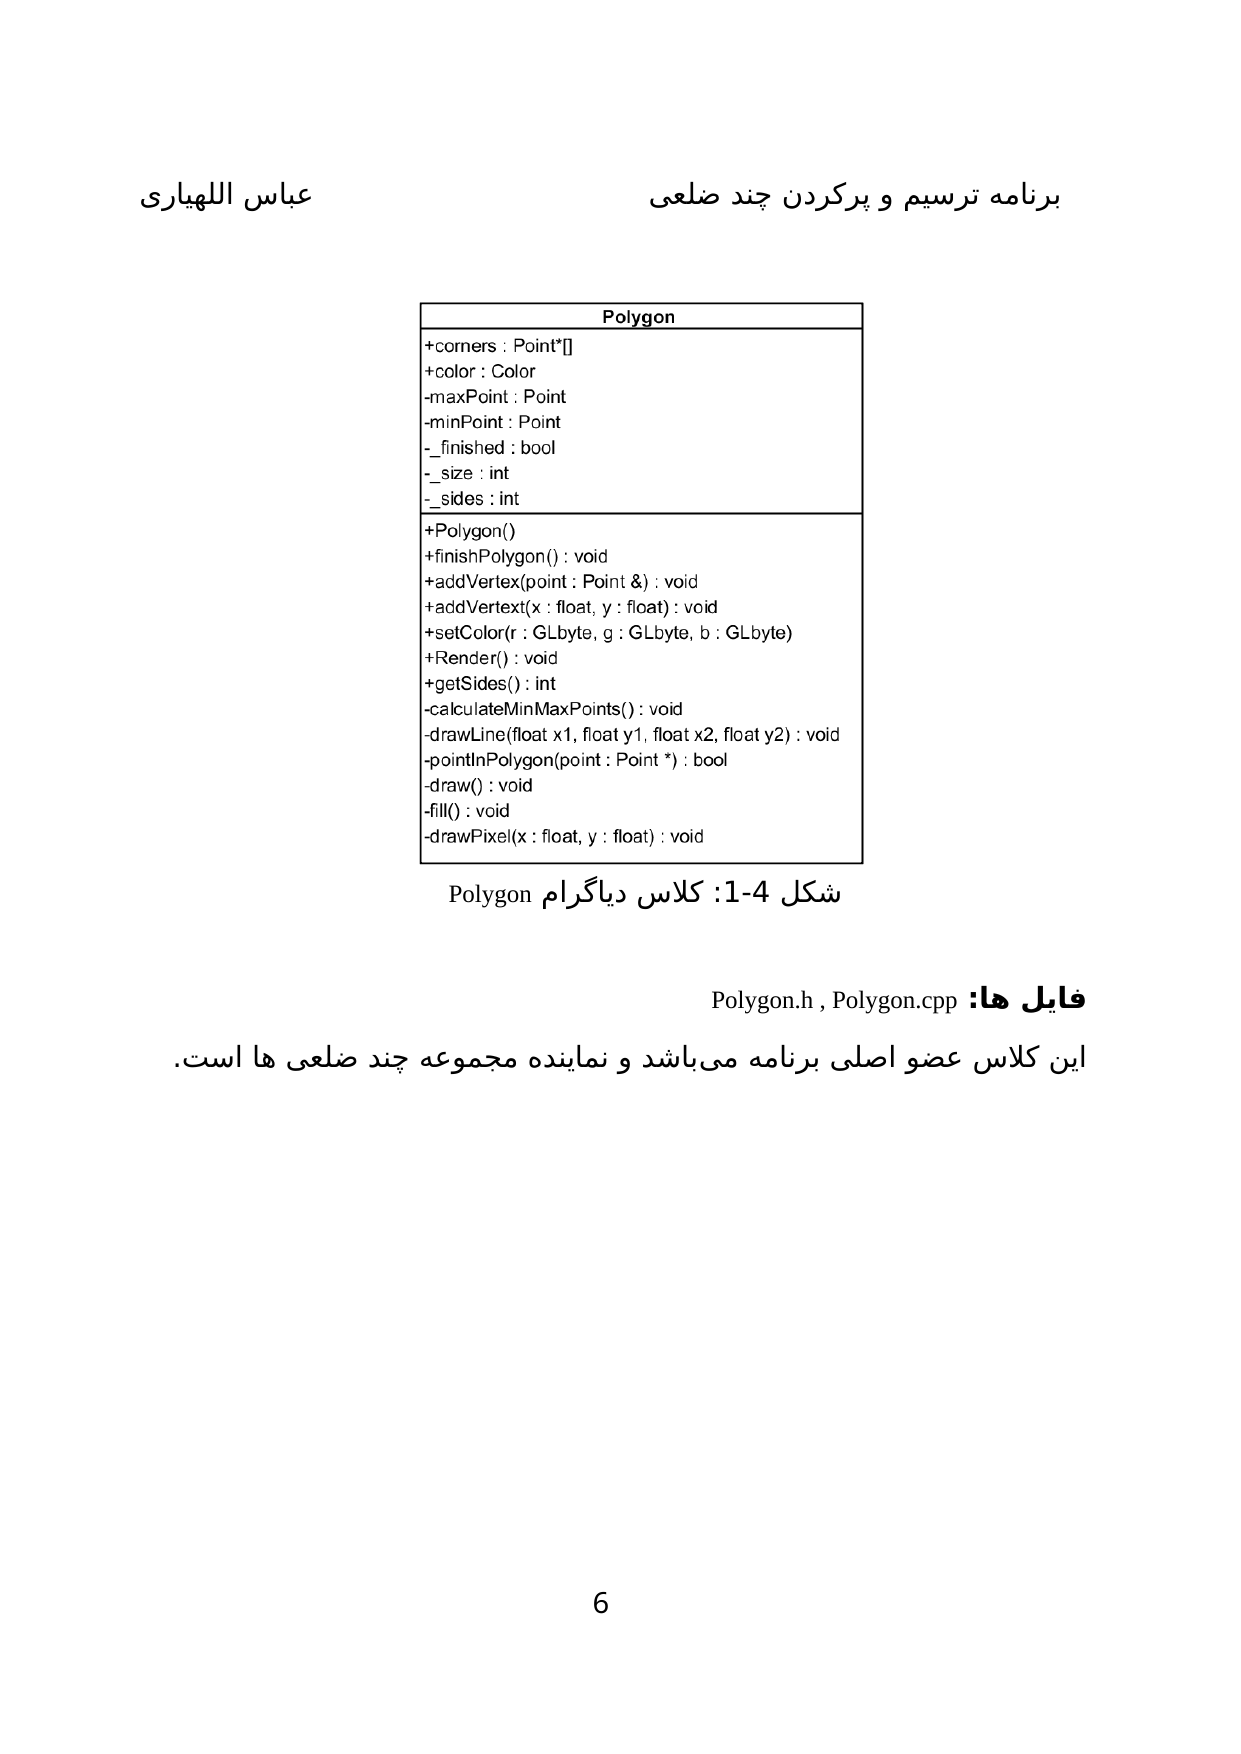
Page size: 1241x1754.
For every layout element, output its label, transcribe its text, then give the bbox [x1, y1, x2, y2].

text فایل ها: Polygon.h , Polygon.cpp [114, 281, 1087, 1015]
picture [414, 299, 877, 870]
text شکل 1-4: کلاس دیاگرام Polygon [414, 870, 876, 909]
text این کلاس عضو اصلی برنامه می‌باشد و نماینده مجموعه چند ضلعی ها است. [114, 1041, 1087, 1075]
